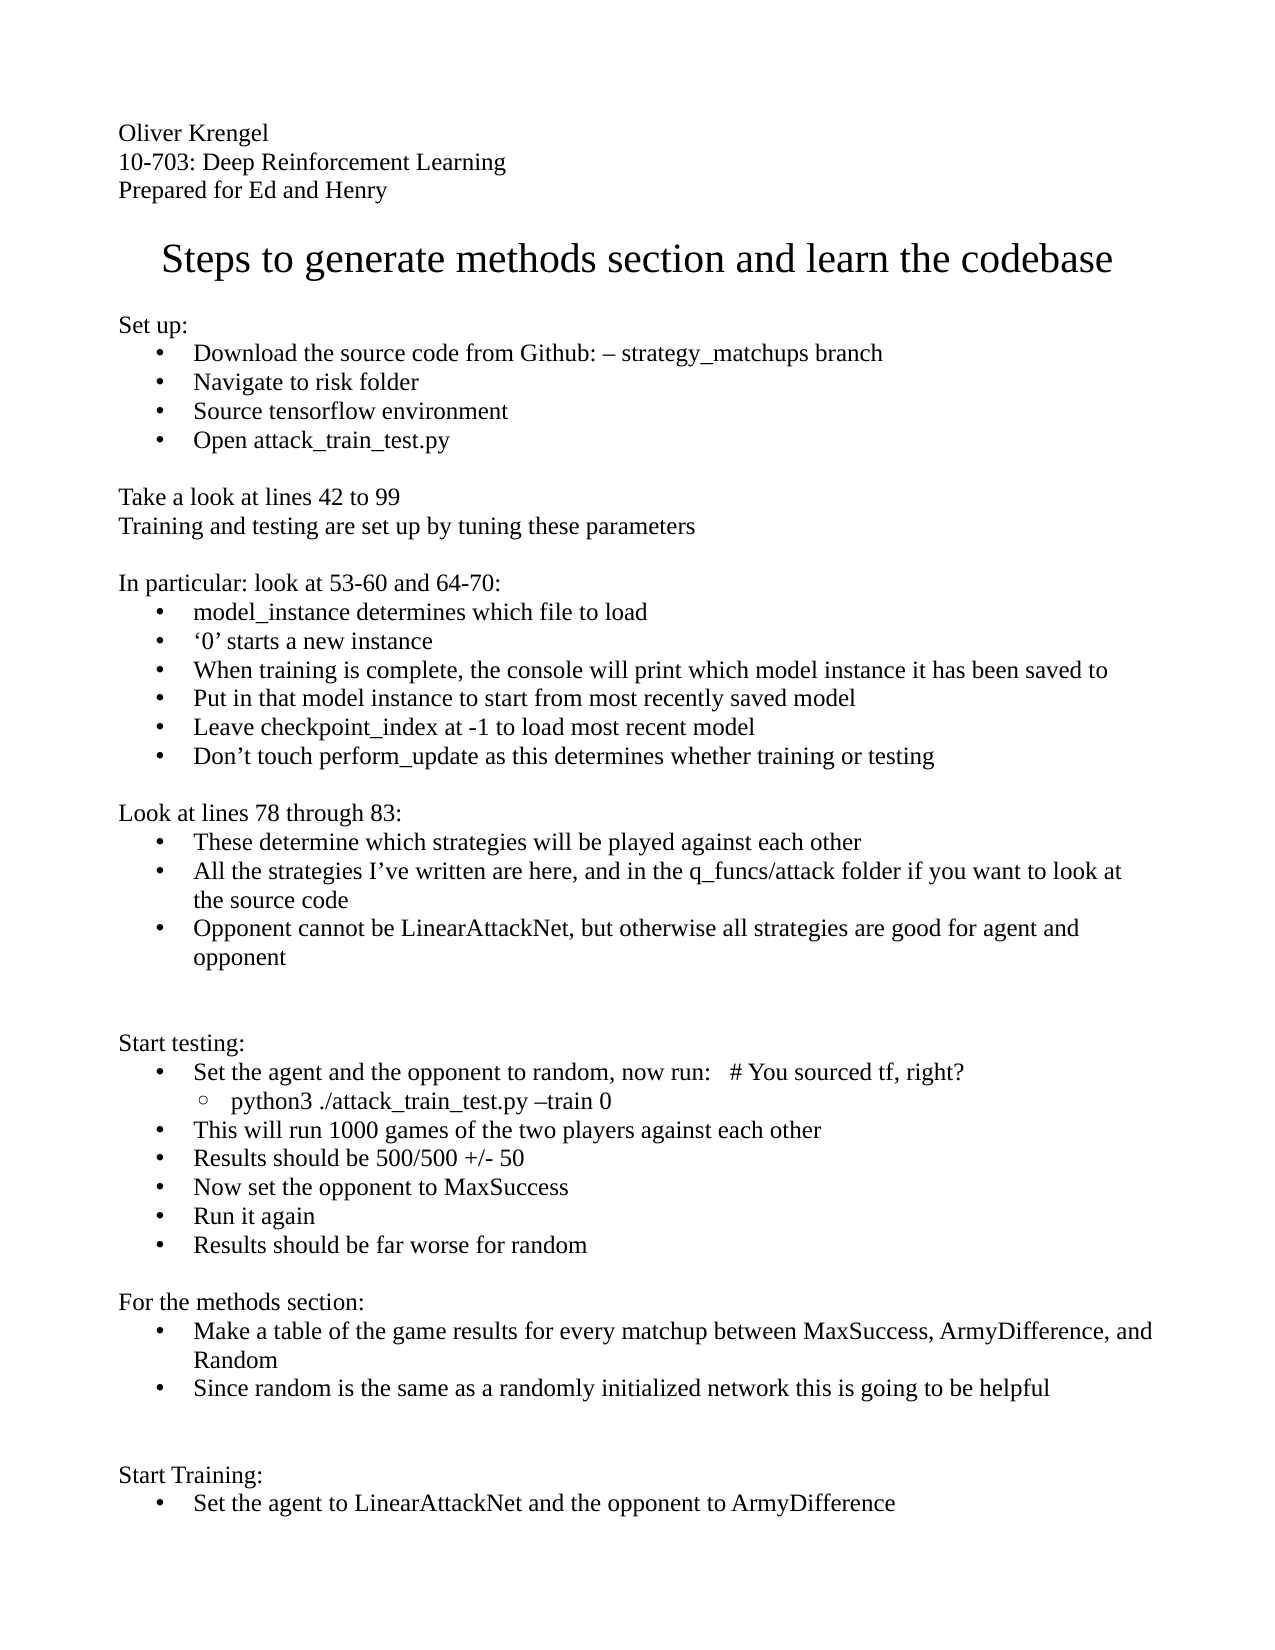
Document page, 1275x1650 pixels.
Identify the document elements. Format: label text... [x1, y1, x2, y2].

list This will run 1000 games of the two players against each other [156, 1115, 1157, 1143]
list When training is complete, the console will print which model instance it has been saved to [156, 655, 1157, 683]
text Prepared for Ed and Henry [118, 176, 1157, 204]
list Since random is the same as a randomly initialized network this is going to be helpful [156, 1373, 1157, 1402]
list ‘0’ starts a new instance [156, 626, 1157, 655]
text Take a look at lines 42 to 99 [118, 482, 1157, 511]
list Set the agent and the opponent to random, now run: # You sourced tf, right? [156, 1057, 1157, 1086]
list Set the agent to LinearAttackNet and the opponent to ArmyDifference [156, 1488, 1157, 1517]
text Steps to generate methods section and learn the codebase [118, 233, 1157, 281]
list All the strategies I’ve written are here, and in the q_funcs/attack folder if you want to look at the source code [156, 856, 1157, 913]
list Navigate to risk folder [156, 367, 1157, 396]
list Don’t touch perform_update as this determines whether training or testing [156, 741, 1157, 770]
list Results should be far worse for random [156, 1230, 1157, 1258]
list Leave checkpoint_index at -1 to load most recent model [156, 712, 1157, 741]
list Results should be 500/500 +/- 50 [156, 1143, 1157, 1172]
text Look at lines 78 through 83: [118, 798, 1157, 827]
text 10-703: Deep Reinforcement Learning [118, 147, 1157, 176]
list Opponent cannot be LinearAttackNet, but otherwise all strategies are good for agent and opponent [156, 913, 1157, 971]
list These determine which strategies will be played against each other [156, 827, 1157, 856]
text Start testing: [118, 1028, 1157, 1057]
text Oliver Krengel [118, 118, 1157, 147]
list Open attack_train_test.py [156, 425, 1157, 453]
text Training and testing are set up by tuning these parameters [118, 511, 1157, 540]
list Run it again [156, 1201, 1157, 1230]
list Make a table of the game results for every matchup between MaxSuccess, ArmyDifference, and Random [156, 1316, 1157, 1373]
text In particular: look at 53-60 and 64-70: [118, 568, 1157, 597]
list Download the source code from Github: – strategy_matchups branch [156, 338, 1157, 367]
text Start Training: [118, 1460, 1157, 1488]
list Source tensorflow environment [156, 396, 1157, 425]
list Put in that model instance to start from most recently saved model [156, 683, 1157, 712]
list model_instance determines which file to load [156, 597, 1157, 626]
text For the methods section: [118, 1287, 1157, 1316]
text Set up: [118, 310, 1157, 338]
list Now set the opponent to MaxSuccess [156, 1172, 1157, 1201]
list python3 ./attack_train_test.py –train 0 [193, 1086, 1157, 1115]
